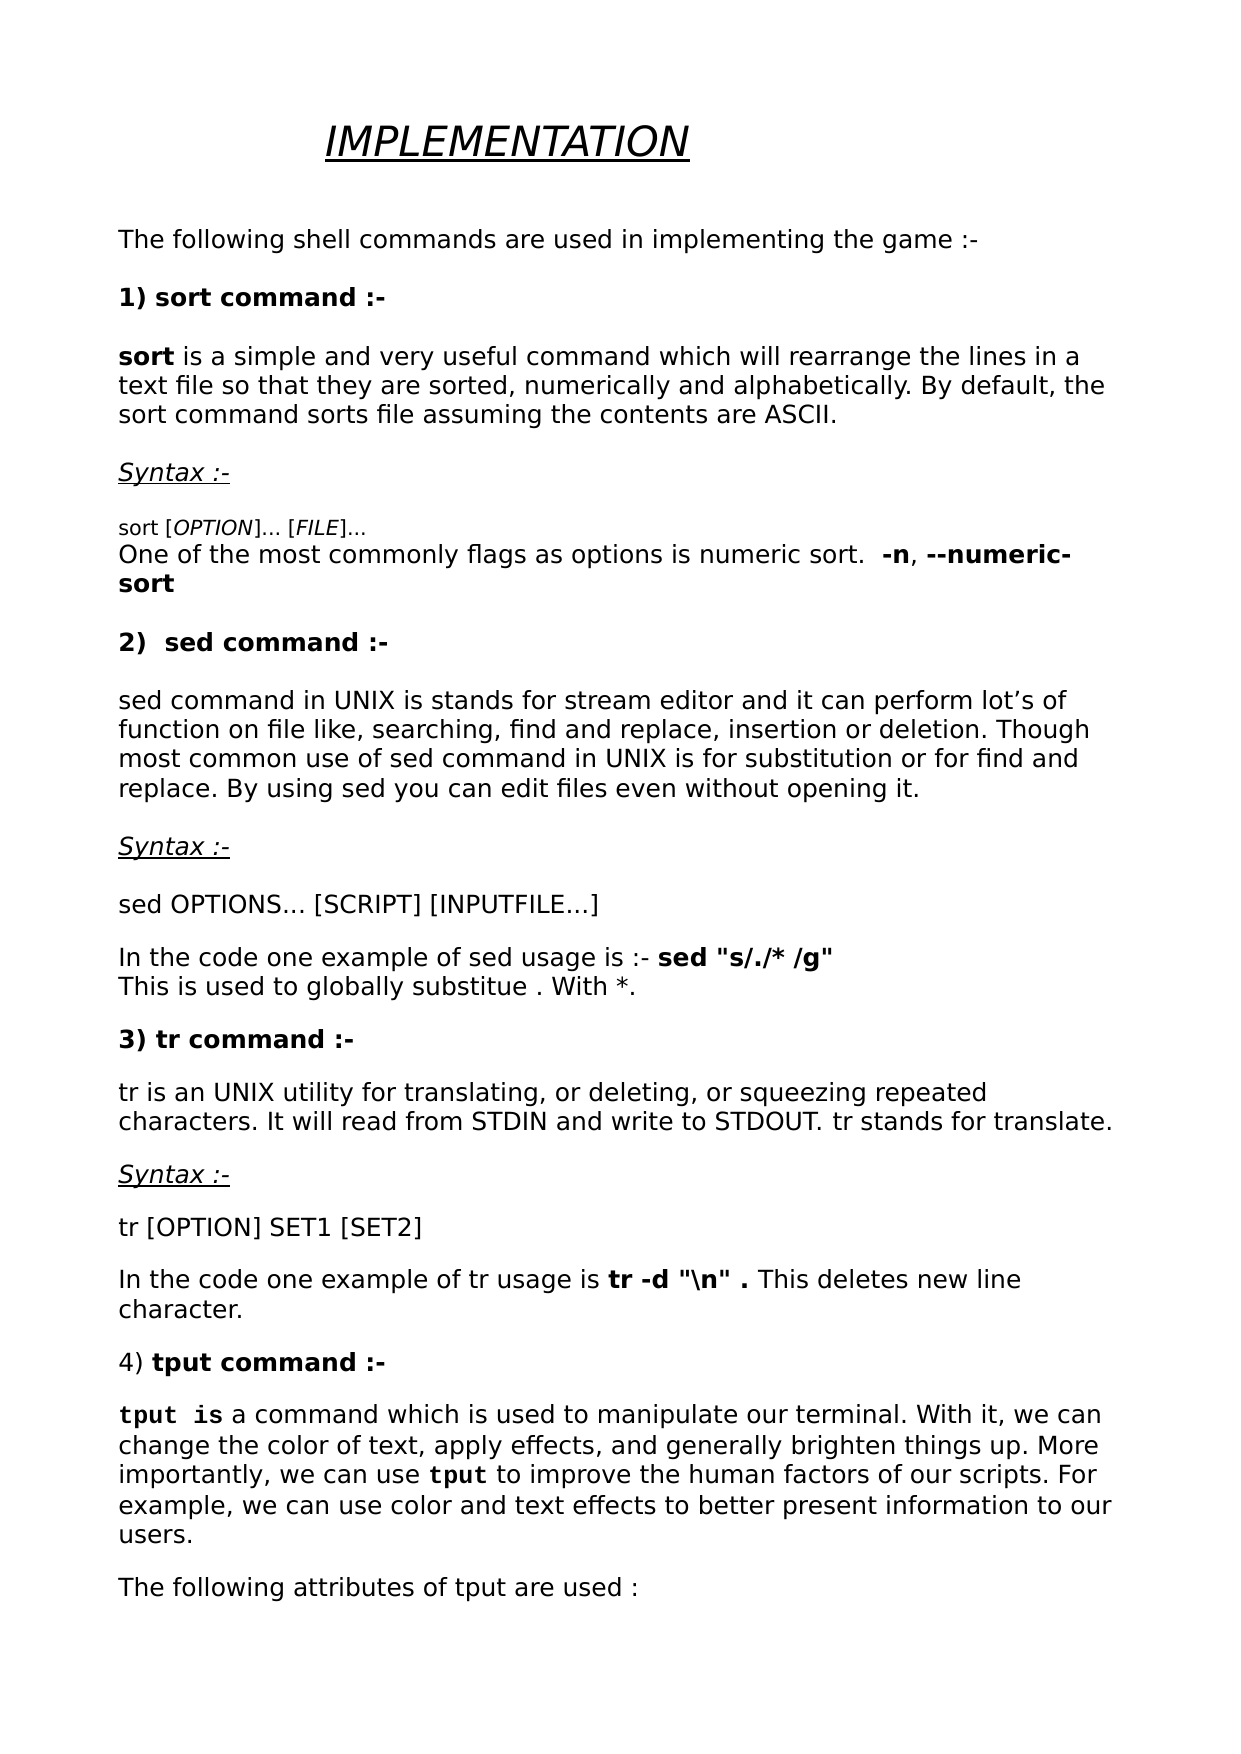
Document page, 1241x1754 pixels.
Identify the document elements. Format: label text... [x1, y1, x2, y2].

text 2) sed command :- [118, 628, 1122, 657]
text sed OPTIONS... [SCRIPT] [INPUTFILE...] [118, 891, 1122, 920]
text sort is a simple and very useful command which will rearrange the lines in a text file so that they are sorted, numerically and alphabetically. By default, the sort command sorts file assuming the contents are ASCII. [118, 342, 1122, 429]
text The following attributes of tput are used : [118, 1573, 1122, 1602]
text Syntax :- [118, 1160, 1122, 1189]
text The following shell commands are used in implementing the game :- [118, 225, 1122, 254]
text 3) tr command :- [118, 1025, 1122, 1054]
text tr is an UNIX utility for translating, or deleting, or squeezing repeated characters. It will read from STDIN and write to STDOUT. tr stands for translate. [118, 1078, 1122, 1136]
text One of the most commonly flags as options is numeric sort. -n, --numeric-sort [118, 541, 1122, 599]
text 4) tput command :- [118, 1348, 1122, 1377]
text IMPLEMENTATION [118, 118, 1122, 167]
text tput is a command which is used to manipulate our terminal. With it, we can change the color of text, apply effects, and generally brighten things up. More importantly, we can use tput to improve the human factors of our scripts. For example, we can use color and text effects to better present information to our users. [118, 1401, 1122, 1549]
text sort [OPTION]... [FILE]... [118, 516, 1122, 541]
text sed command in UNIX is stands for stream editor and it can perform lot’s of function on file like, searching, find and replace, insertion or deletion. Though most common use of sed command in UNIX is for substitution or for find and replace. By using sed you can edit files even without opening it. [118, 686, 1122, 803]
text In the code one example of tr usage is tr -d "\n" . This deletes new line character. [118, 1266, 1122, 1324]
text In the code one example of sed usage is :- sed "s/./* /g" [118, 943, 1122, 972]
text Syntax :- [118, 458, 1122, 487]
text tr [OPTION] SET1 [SET2] [118, 1213, 1122, 1242]
text 1) sort command :- [118, 283, 1122, 312]
text Syntax :- [118, 832, 1122, 861]
text This is used to globally substitue . With *. [118, 972, 1122, 1002]
